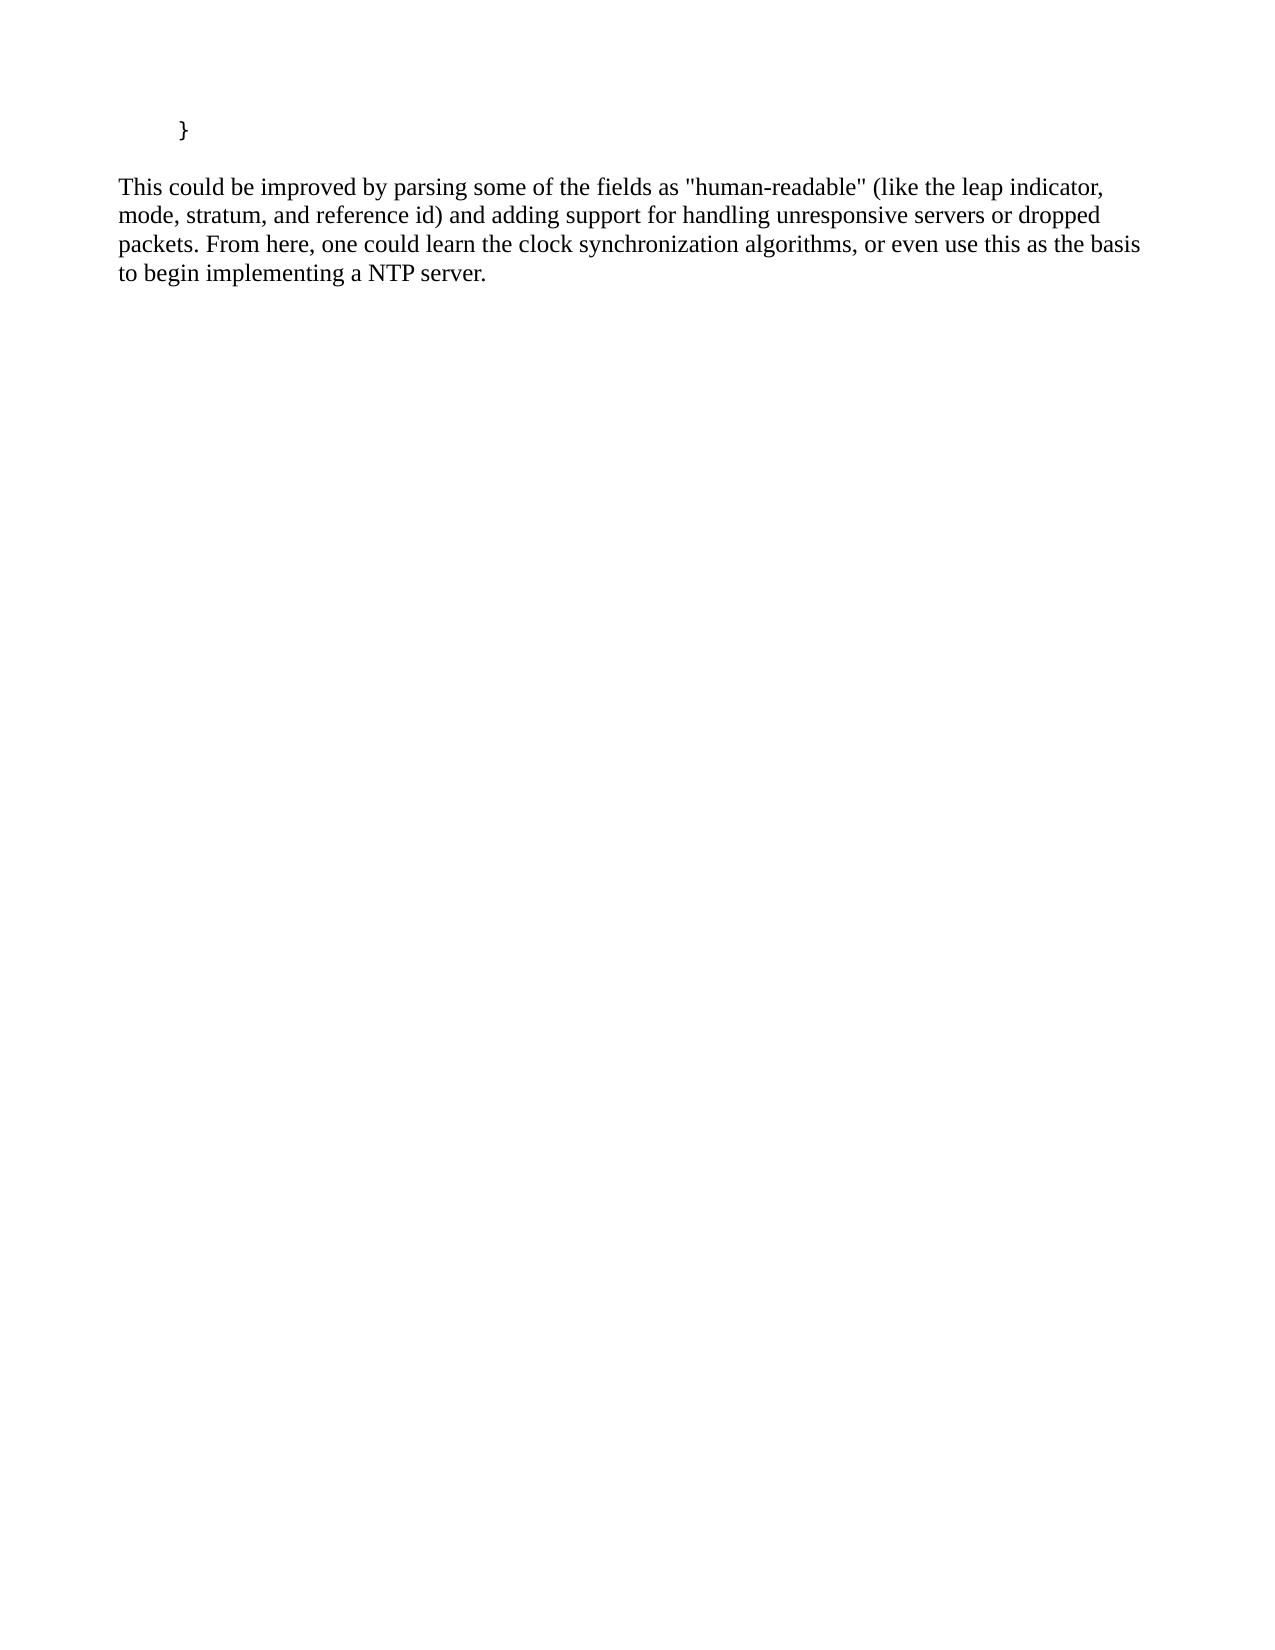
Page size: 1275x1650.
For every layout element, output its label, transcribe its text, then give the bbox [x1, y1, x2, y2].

text This could be improved by parsing some of the fields as "human-readable" (like the leap indicator, mode, stratum, and reference id) and adding support for handling unresponsive servers or dropped packets. From here, one could learn the clock synchronization algorithms, or even use this as the basis to begin implementing a NTP server. [118, 172, 1157, 287]
text } [177, 118, 1098, 142]
